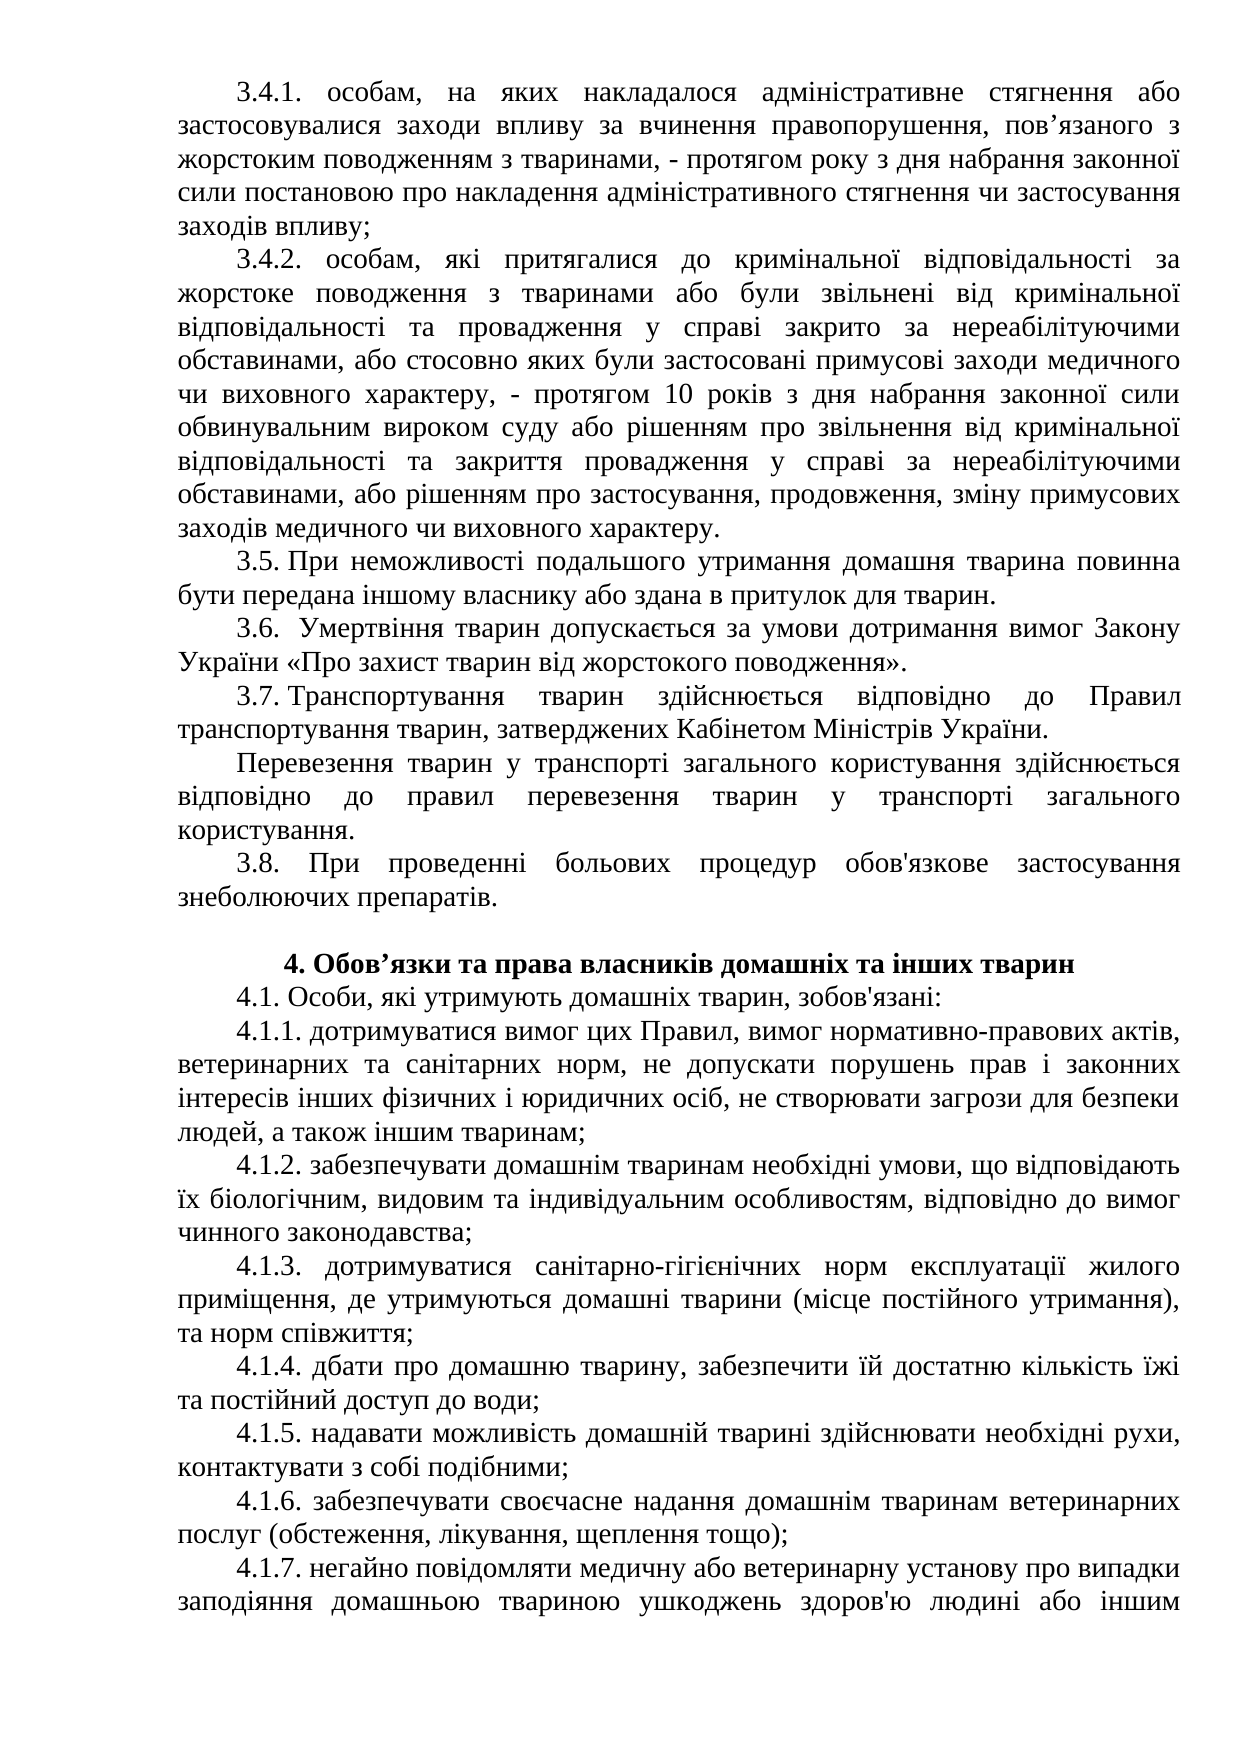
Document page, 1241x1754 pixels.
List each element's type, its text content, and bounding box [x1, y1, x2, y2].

text 3.4.1. особам, на яких накладалося адміністративне стягнення або застосовувалися заходи впливу за вчинення правопорушення, пов’язаного з жорстоким поводженням з тваринами, - протягом року з дня набрання законної сили постановою про накладення адміністративного стягнення чи застосування заходів впливу; [177, 74, 1181, 242]
text 4.1. Особи, які утримують домашніх тварин, зобов'язані: [177, 979, 1181, 1013]
text 3.6. Умертвіння тварин допускається за умови дотримання вимог Закону України «Про захист тварин від жорстокого поводження». [177, 611, 1181, 678]
text 3.7. Транспортування тварин здійснюється відповідно до Правил транспортування тварин, затверджених Кабінетом Міністрів України. [177, 678, 1181, 745]
text 4.1.5. надавати можливість домашній тварині здійснювати необхідні рухи, контактувати з собі подібними; [177, 1416, 1181, 1483]
text 3.8. При проведенні больових процедур обов'язкове застосування знеболюючих препаратів. [177, 845, 1181, 912]
text 4.1.1. дотримуватися вимог цих Правил, вимог нормативно-правових актів, ветеринарних та санітарних норм, не допускати порушень прав і законних інтересів інших фізичних і юридичних осіб, не створювати загрози для безпеки людей, а також іншим тваринам; [177, 1013, 1181, 1147]
text 3.4.2. особам, які притягалися до кримінальної відповідальності за жорстоке поводження з тваринами або були звільнені від кримінальної відповідальності та провадження у справі закрито за нереабілітуючими обставинами, або стосовно яких були застосовані примусові заходи медичного чи виховного характеру, - протягом 10 років з дня набрання законної сили обвинувальним вироком суду або рішенням про звільнення від кримінальної відповідальності та закриття провадження у справі за нереабілітуючими обставинами, або рішенням про застосування, продовження, зміну примусових заходів медичного чи виховного характеру. [177, 242, 1181, 543]
text 4.1.2. забезпечувати домашнім тваринам необхідні умови, що відповідають їх біологічним, видовим та індивідуальним особливостям, відповідно до вимог чинного законодавства; [177, 1147, 1181, 1248]
text 4.1.6. забезпечувати своєчасне надання домашнім тваринам ветеринарних послуг (обстеження, лікування, щеплення тощо); [177, 1483, 1181, 1550]
text 3.5. При неможливості подальшого утримання домашня тварина повинна бути передана іншому власнику або здана в притулок для тварин. [177, 543, 1181, 611]
text Перевезення тварин у транспорті загального користування здійснюється відповідно до правил перевезення тварин у транспорті загального користування. [177, 745, 1181, 845]
text 4. Обов’язки та права власників домашніх та інших тварин [177, 946, 1181, 979]
text 4.1.3. дотримуватися санітарно-гігієнічних норм експлуатації жилого приміщення, де утримуються домашні тварини (місце постійного утримання), та норм співжиття; [177, 1248, 1181, 1348]
text 4.1.4. дбати про домашню тварину, забезпечити їй достатню кількість їжі та постійний доступ до води; [177, 1348, 1181, 1416]
text 4.1.7. негайно повідомляти медичну або ветеринарну установу про випадки заподіяння домашньою твариною ушкоджень здоров'ю людині або іншим [177, 1550, 1181, 1617]
